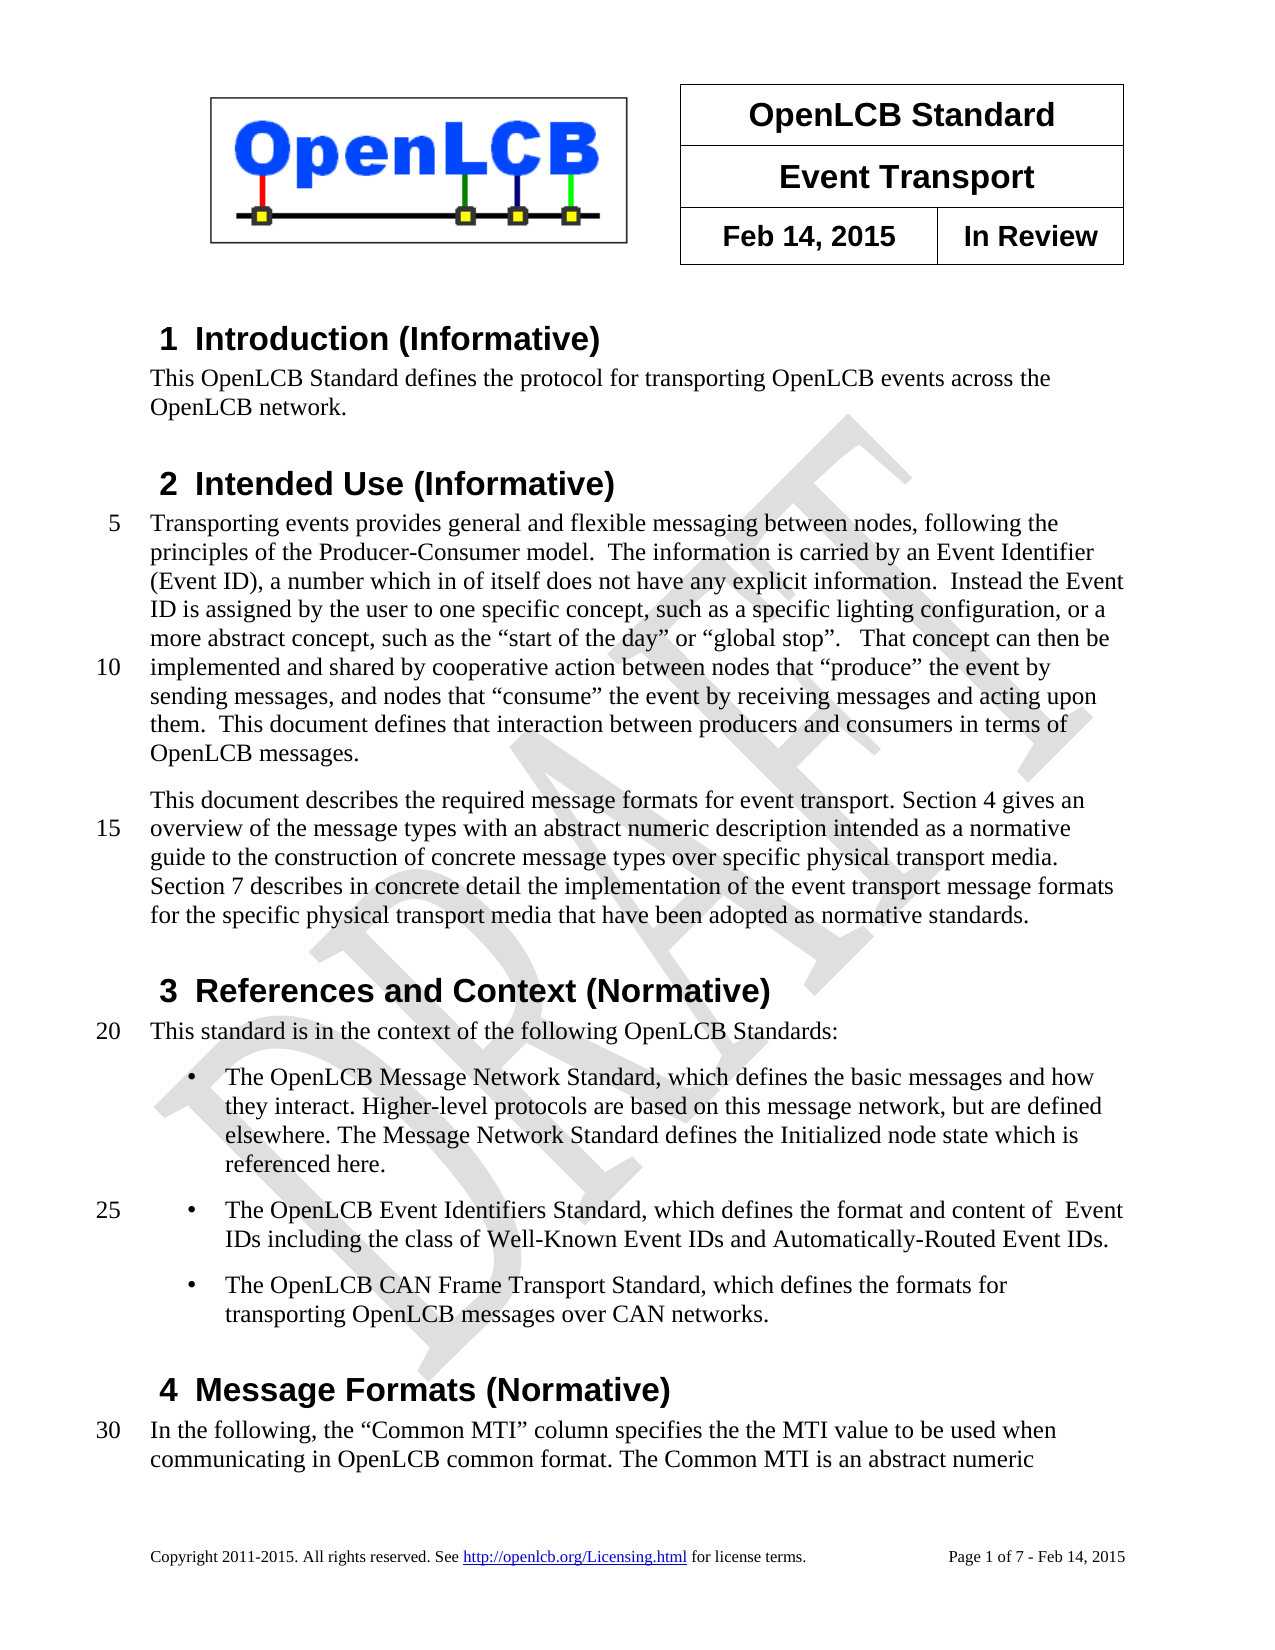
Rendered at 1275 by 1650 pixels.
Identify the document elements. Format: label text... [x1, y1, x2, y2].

text Transporting events provides general and flexible messaging between nodes, following the principles of the Producer-Consumer model. The information is carried by an Event Identifier (Event ID), a number which in of itself does not have any explicit information. Instead the Event ID is assigned by the user to one specific concept, such as a specific lighting configuration, or a more abstract concept, such as the “start of the day” or “global stop”. That concept can then be implemented and shared by cooperative action between nodes that “produce” the event by sending messages, and nodes that “consume” the event by receiving messages and acting upon them. This document defines that interaction between producers and consumers in terms of OpenLCB messages. [666, 508, 1033, 767]
list The OpenLCB CAN Frame Transport Standard, which defines the formats for transporting OpenLCB messages over CAN networks. [187, 1270, 409, 1328]
text This document describes the required message formats for event transport. Section 4 gives an overview of the message types with an abstract numeric description intended as a normative guide to the construction of concrete message types over specific physical transport media. Section 7 describes in concrete detail the implementation of the event transport message formats for the specific physical transport media that have been adopted as normative standards. [617, 785, 882, 928]
subtitle Introduction (Informative) [150, 319, 1125, 357]
list The OpenLCB Message Network Standard, which defines the basic messages and how they interact. Higher-level protocols are based on this message network, but are defined elsewhere. The Message Network Standard defines the Initialized node state which is referenced here. [503, 1062, 1125, 1177]
list The OpenLCB Event Identifiers Standard, which defines the format and content of Event IDs including the class of Well-Known Event IDs and Automatically-Routed Event IDs. [504, 1195, 1125, 1253]
text Transporting events provides general and flexible messaging between nodes, following the principles of the Producer-Consumer model. The information is carried by an Event Identifier (Event ID), a number which in of itself does not have any explicit information. Instead the Event ID is assigned by the user to one specific concept, such as a specific lighting configuration, or a more abstract concept, such as the “start of the day” or “global stop”. That concept can then be implemented and shared by cooperative action between nodes that “produce” the event by sending messages, and nodes that “consume” the event by receiving messages and acting upon them. This document defines that interaction between producers and consumers in terms of OpenLCB messages. [840, 508, 1125, 767]
text This document describes the required message formats for event transport. Section 4 gives an overview of the message types with an abstract numeric description intended as a normative guide to the construction of concrete message types over specific physical transport media. Section 7 describes in concrete detail the implementation of the event transport message formats for the specific physical transport media that have been adopted as normative standards. [150, 785, 633, 928]
list The OpenLCB Event Identifiers Standard, which defines the format and content of Event IDs including the class of Well-Known Event IDs and Automatically-Routed Event IDs. [319, 1195, 493, 1253]
picture [209, 96, 629, 245]
subtitle Intended Use (Informative) [150, 464, 796, 502]
text This standard is in the context of the following OpenLCB Standards: [297, 1016, 436, 1045]
text This standard is in the context of the following OpenLCB Standards: [541, 1016, 714, 1045]
subtitle References and Context (Normative) [150, 971, 401, 1010]
text This OpenLCB Standard defines the protocol for transporting OpenLCB events across the OpenLCB network. [150, 363, 1125, 421]
text This standard is in the context of the following OpenLCB Standards: [150, 1016, 265, 1045]
subtitle References and Context (Normative) [536, 971, 690, 1010]
list The OpenLCB CAN Frame Transport Standard, which defines the formats for transporting OpenLCB messages over CAN networks. [485, 1270, 1125, 1328]
list The OpenLCB CAN Frame Transport Standard, which defines the formats for transporting OpenLCB messages over CAN networks. [394, 1270, 492, 1318]
list The OpenLCB Message Network Standard, which defines the basic messages and how they interact. Higher-level protocols are based on this message network, but are defined elsewhere. The Message Network Standard defines the Initialized node state which is referenced here. [211, 1062, 453, 1177]
subtitle References and Context (Normative) [406, 971, 515, 1010]
text This document describes the required message formats for event transport. Section 4 gives an overview of the message types with an abstract numeric description intended as a normative guide to the construction of concrete message types over specific physical transport media. Section 7 describes in concrete detail the implementation of the event transport message formats for the specific physical transport media that have been adopted as normative standards. [554, 785, 700, 928]
text Transporting events provides general and flexible messaging between nodes, following the principles of the Producer-Consumer model. The information is carried by an Event Identifier (Event ID), a number which in of itself does not have any explicit information. Instead the Event ID is assigned by the user to one specific concept, such as a specific lighting configuration, or a more abstract concept, such as the “start of the day” or “global stop”. That concept can then be implemented and shared by cooperative action between nodes that “produce” the event by sending messages, and nodes that “consume” the event by receiving messages and acting upon them. This document defines that interaction between producers and consumers in terms of OpenLCB messages. [150, 508, 763, 767]
text This standard is in the context of the following OpenLCB Standards: [715, 1016, 1125, 1045]
subtitle References and Context (Normative) [684, 971, 1125, 1010]
list The OpenLCB Event Identifiers Standard, which defines the format and content of Event IDs including the class of Well-Known Event IDs and Automatically-Routed Event IDs. [187, 1195, 334, 1253]
text This document describes the required message formats for event transport. Section 4 gives an overview of the message types with an abstract numeric description intended as a normative guide to the construction of concrete message types over specific physical transport media. Section 7 describes in concrete detail the implementation of the event transport message formats for the specific physical transport media that have been adopted as normative standards. [816, 785, 1125, 928]
subtitle [815, 464, 1125, 502]
list The OpenLCB Message Network Standard, which defines the basic messages and how they interact. Higher-level protocols are based on this message network, but are defined elsewhere. The Message Network Standard defines the Initialized node state which is referenced here. [386, 1062, 568, 1177]
subtitle Message Formats (Normative) [150, 1371, 1125, 1409]
text In the following, the “Common MTI” column specifies the the MTI value to be used when communicating in OpenLCB common format. The Common MTI is an abstract numeric [150, 1415, 1125, 1473]
text This standard is in the context of the following OpenLCB Standards: [451, 1016, 511, 1045]
